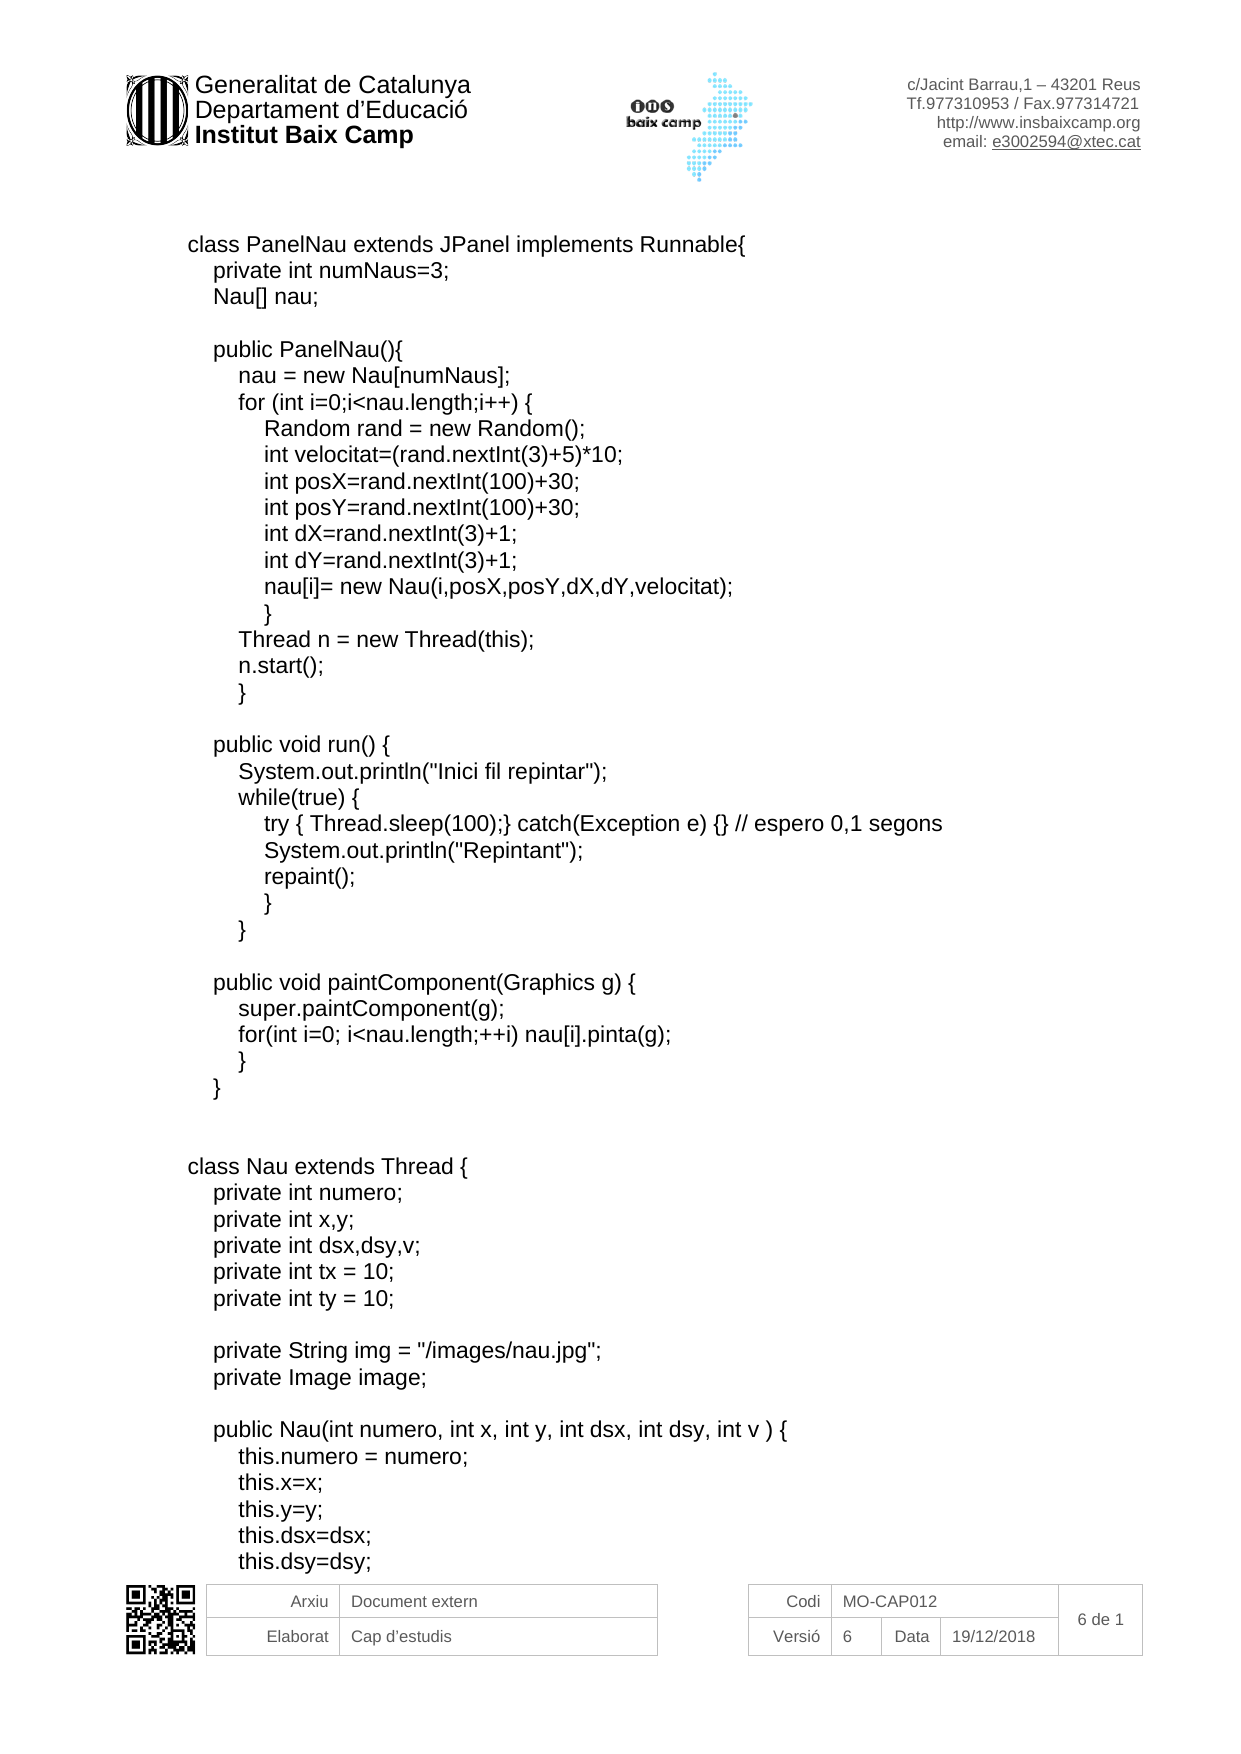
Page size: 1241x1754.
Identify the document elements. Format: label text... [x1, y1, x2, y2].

text Nau[] nau; [187, 283, 1137, 309]
text int velocitat=(rand.nextInt(3)+5)*10; [187, 441, 1137, 468]
text this.dsy=dsy; [187, 1548, 1137, 1574]
text private String img = "/images/nau.jpg"; [187, 1337, 1137, 1364]
text public void paintComponent(Graphics g) { [187, 968, 1137, 995]
text n.start(); [187, 652, 1137, 678]
text Random rand = new Random(); [187, 415, 1137, 441]
text } [187, 599, 1137, 626]
text private Image image; [187, 1364, 1137, 1390]
text } [187, 1074, 1137, 1100]
picture [126, 75, 189, 146]
text int posX=rand.nextInt(100)+30; [187, 468, 1137, 494]
text private int tx = 10; [187, 1258, 1137, 1285]
text System.out.println("Inici fil repintar"); [187, 758, 1137, 784]
text } [187, 889, 1137, 916]
text nau[i]= new Nau(i,posX,posY,dX,dY,velocitat); [187, 573, 1137, 599]
text nau = new Nau[numNaus]; [187, 362, 1137, 389]
text } [187, 678, 1137, 705]
text public Nau(int numero, int x, int y, int dsx, int dsy, int v ) { [187, 1416, 1137, 1443]
text for(int i=0; i<nau.length;++i) nau[i].pinta(g); [187, 1021, 1137, 1047]
text this.dsx=dsx; [187, 1522, 1137, 1548]
text for (int i=0;i<nau.length;i++) { [187, 389, 1137, 415]
text private int x,y; [187, 1206, 1137, 1232]
text System.out.println("Repintant"); [187, 837, 1137, 863]
text } [187, 916, 1137, 942]
text private int numNaus=3; [187, 257, 1137, 283]
text int dX=rand.nextInt(3)+1; [187, 520, 1137, 547]
text super.paintComponent(g); [187, 995, 1137, 1021]
text class Nau extends Thread { [187, 1153, 1137, 1179]
text class PanelNau extends JPanel implements Runnable{ [187, 231, 1137, 257]
text private int numero; [187, 1179, 1137, 1206]
text try { Thread.sleep(100);} catch(Exception e) {} // espero 0,1 segons [187, 810, 1137, 837]
text } [187, 1047, 1137, 1074]
text repaint(); [187, 863, 1137, 889]
text private int ty = 10; [187, 1285, 1137, 1311]
text public PanelNau(){ [187, 336, 1137, 362]
text while(true) { [187, 784, 1137, 810]
text private int dsx,dsy,v; [187, 1232, 1137, 1258]
text this.x=x; [187, 1469, 1137, 1496]
text this.numero = numero; [187, 1443, 1137, 1469]
text int dY=rand.nextInt(3)+1; [187, 547, 1137, 573]
text public void run() { [187, 731, 1137, 758]
text int posY=rand.nextInt(100)+30; [187, 494, 1137, 520]
text this.y=y; [187, 1496, 1137, 1522]
picture [621, 58, 754, 191]
text Thread n = new Thread(this); [187, 626, 1137, 652]
